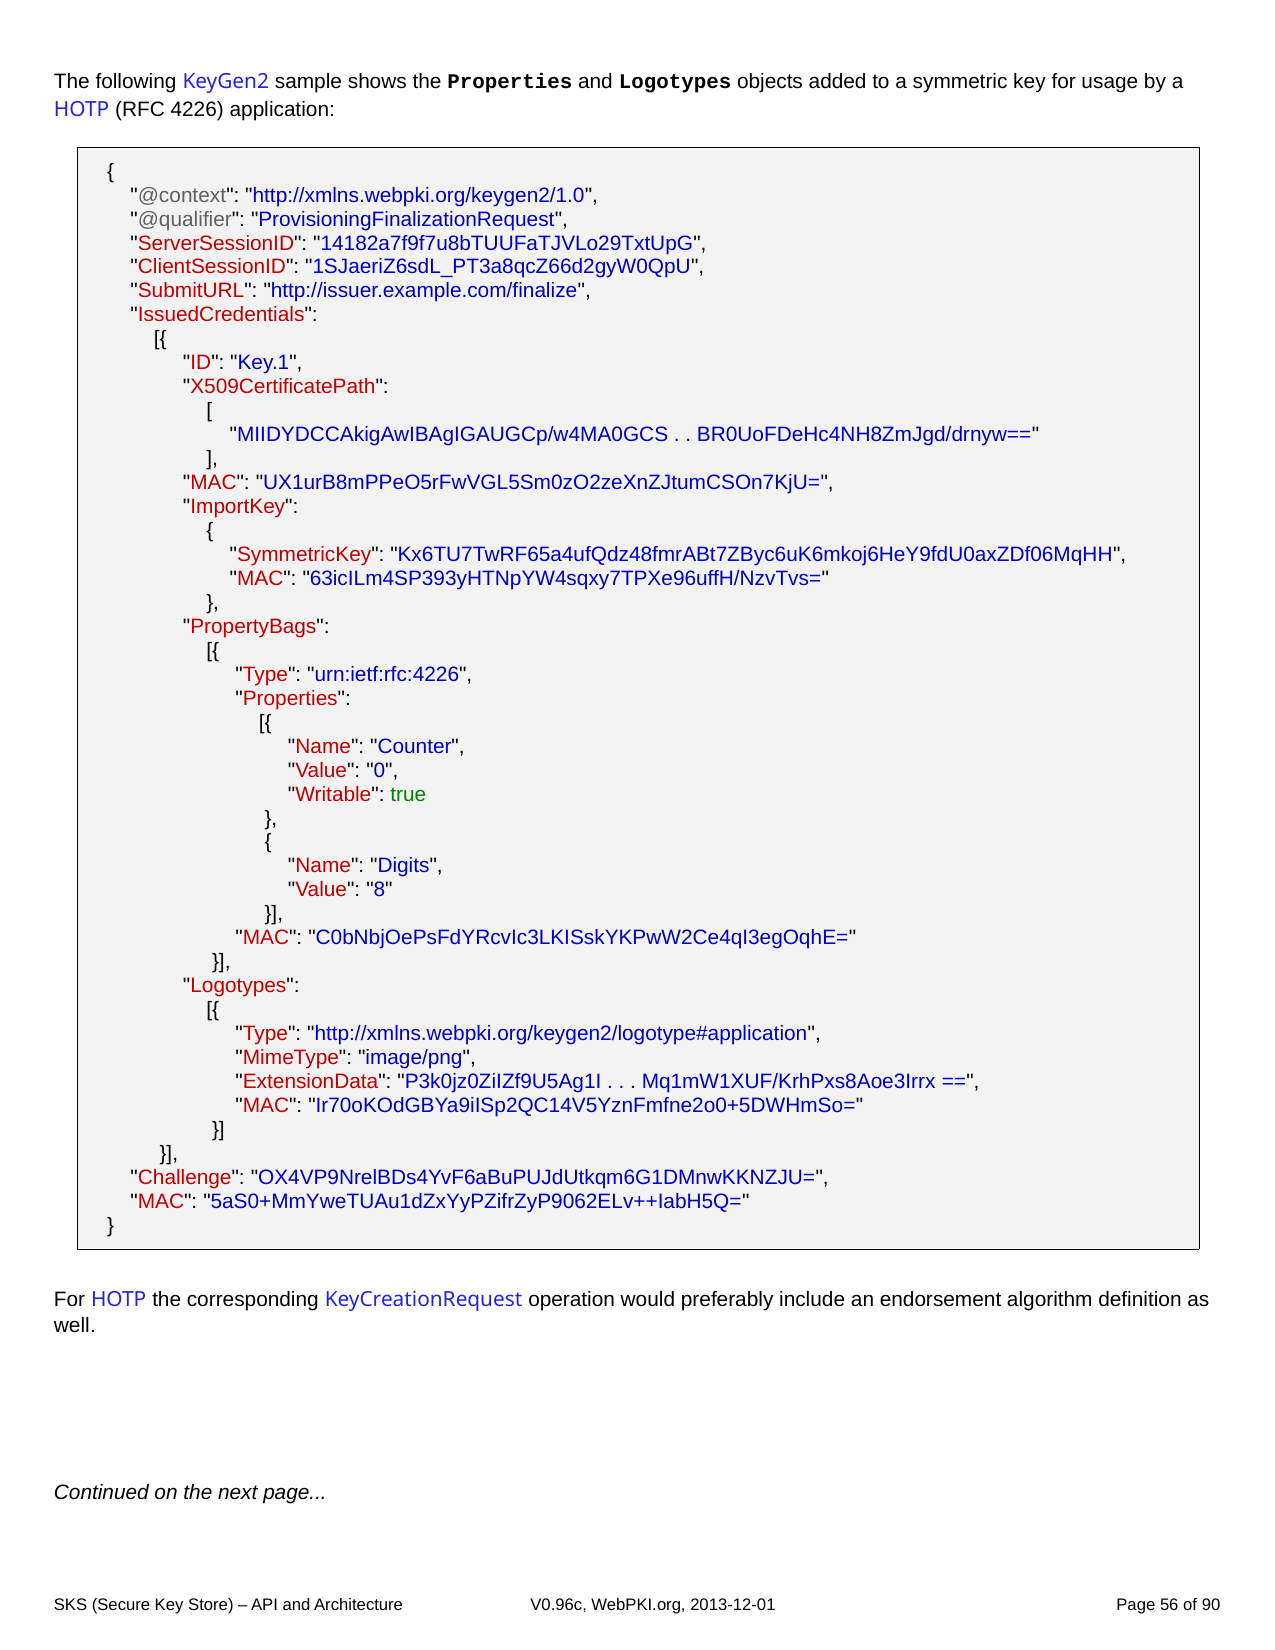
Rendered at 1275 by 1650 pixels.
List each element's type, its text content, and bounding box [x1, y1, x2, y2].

text Continued on the next page... [54, 1479, 1221, 1503]
text The following KeyGen2 sample shows the Properties and Logotypes objects added to a symmetric key for usage by a HOTP (RFC 4226) application: [54, 66, 1221, 147]
table_header { "@context": "http://xmlns.webpki.org/keygen2/1.0", "@qualifier": "ProvisioningFinalizationRequest", "ServerSessionID": "14182a7f9f7u8bTUUFaTJVLo29TxtUpG", "ClientSessionID": "1SJaeriZ6sdL_PT3a8qcZ66d2gyW0QpU", "SubmitURL": "http://issuer.example.com/finalize", "IssuedCredentials": [{ "ID": "Key.1", "X509CertificatePath": [ "MIIDYDCCAkigAwIBAgIGAUGCp/w4MA0GCS . . BR0UoFDeHc4NH8ZmJgd/drnyw==" ], "MAC": "UX1urB8mPPeO5rFwVGL5Sm0zO2zeXnZJtumCSOn7KjU=", "ImportKey": { "SymmetricKey": "Kx6TU7TwRF65a4ufQdz48fmrABt7ZByc6uK6mkoj6HeY9fdU0axZDf06MqHH", "MAC": "63icILm4SP393yHTNpYW4sqxy7TPXe96uffH/NzvTvs=" }, "PropertyBags": [{ "Type": "urn:ietf:rfc:4226", "Properties": [{ "Name": "Counter", "Value": "0", "Writable": true }, { "Name": "Digits", "Value": "8" }], "MAC": "C0bNbjOePsFdYRcvIc3LKISskYKPwW2Ce4qI3egOqhE=" }], "Logotypes": [{ "Type": "http://xmlns.webpki.org/keygen2/logotype#application", "MimeType": "image/png", "ExtensionData": "P3k0jz0ZiIZf9U5Ag1I . . . Mq1mW1XUF/KrhPxs8Aoe3Irrx ==", "MAC": "Ir70oKOdGBYa9iISp2QC14V5YznFmfne2o0+5DWHmSo=" }] }], "Challenge": "OX4VP9NrelBDs4YvF6aBuPUJdUtkqm6G1DMnwKKNZJU=", "MAC": "5aS0+MmYweTUAu1dZxYyPZifrZyP9062ELv++IabH5Q=" } [78, 148, 1199, 1248]
text For HOTP the corresponding KeyCreationRequest operation would preferably include an endorsement algorithm definition as well. [54, 1284, 1221, 1337]
